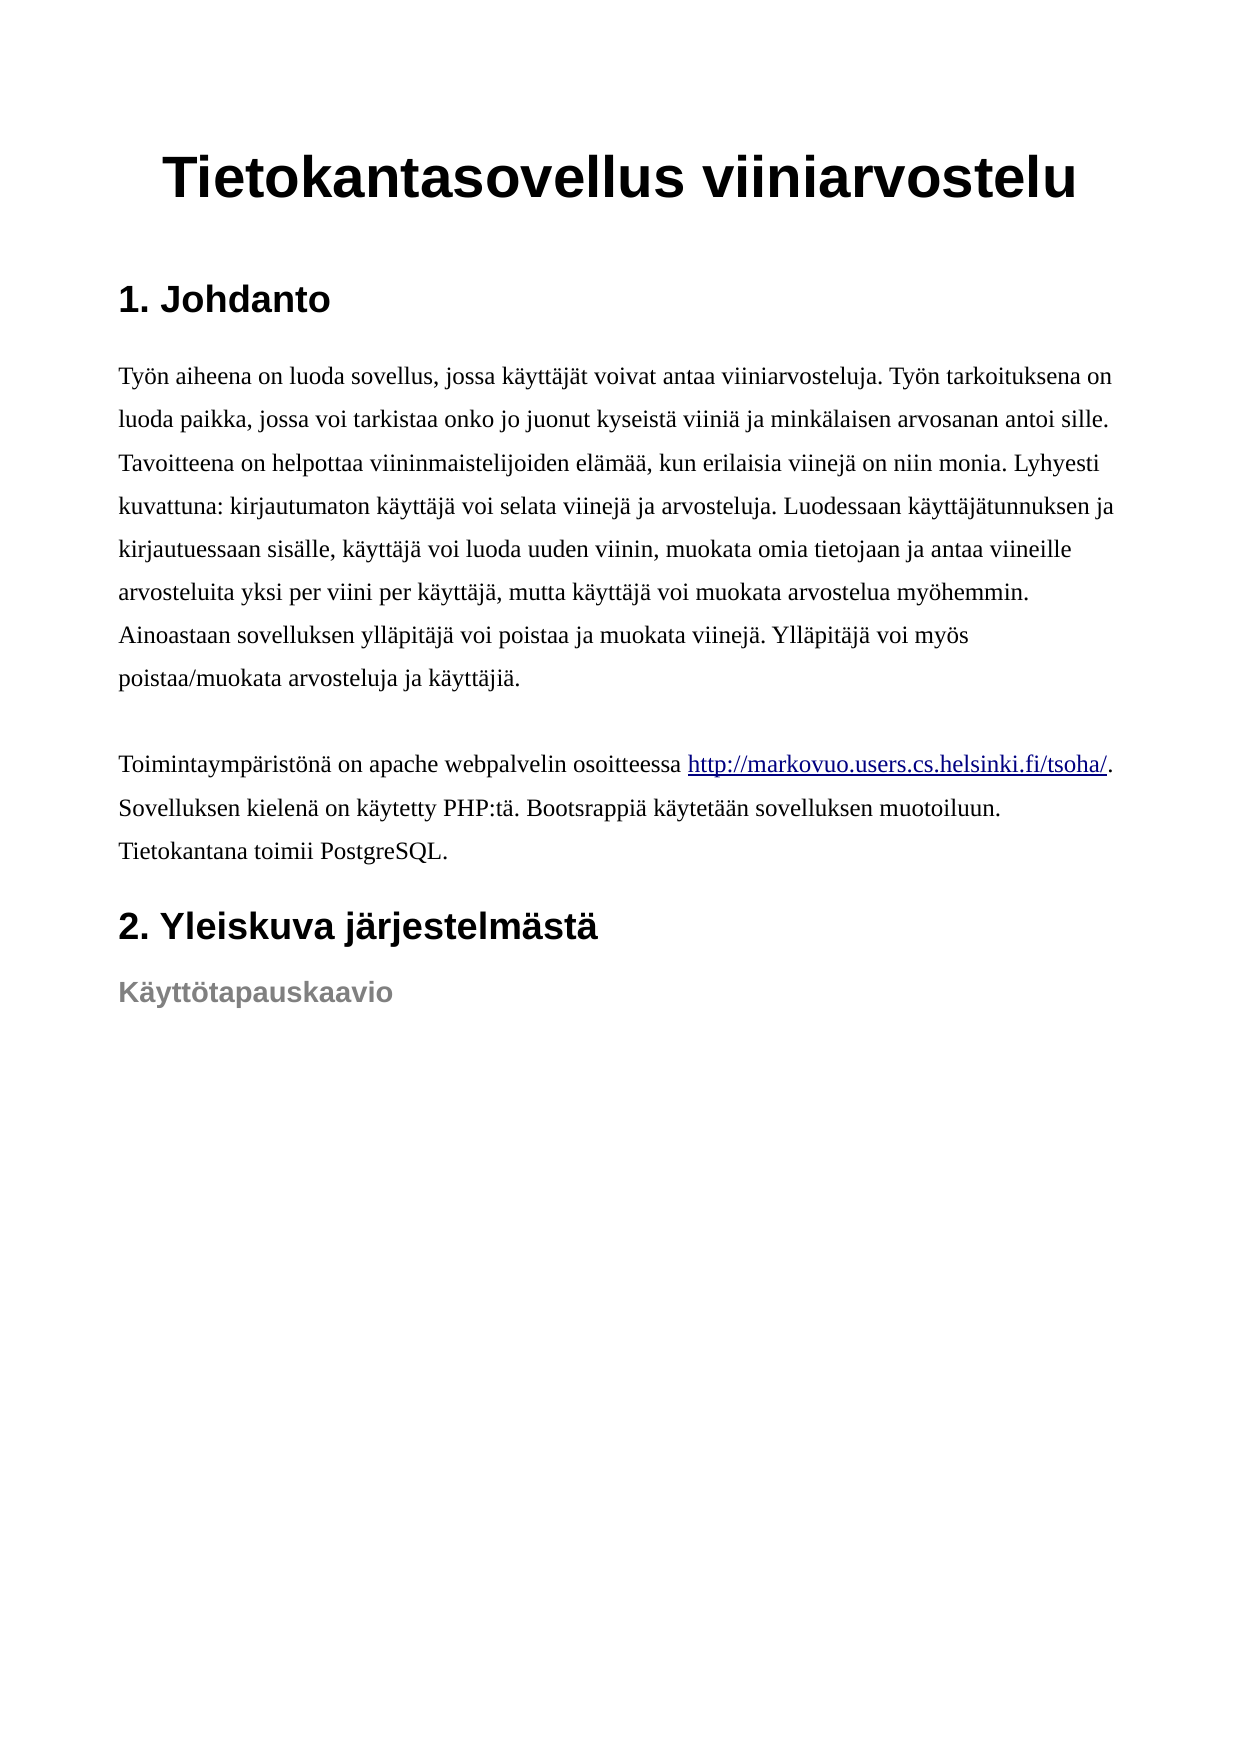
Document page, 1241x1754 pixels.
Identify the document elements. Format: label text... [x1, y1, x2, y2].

title Tietokantasovellus viiniarvostelu [118, 143, 1122, 210]
text Työn aiheena on luoda sovellus, jossa käyttäjät voivat antaa viiniarvosteluja. Työn tarkoituksena on luoda paikka, jossa voi tarkistaa onko jo juonut kyseistä viiniä ja minkälaisen arvosanan antoi sille. Tavoitteena on helpottaa viininmaistelijoiden elämää, kun erilaisia viinejä on niin monia. Lyhyesti kuvattuna: kirjautumaton käyttäjä voi selata viinejä ja arvosteluja. Luodessaan käyttäjätunnuksen ja kirjautuessaan sisälle, käyttäjä voi luoda uuden viinin, muokata omia tietojaan ja antaa viineille arvosteluita yksi per viini per käyttäjä, mutta käyttäjä voi muokata arvostelua myöhemmin. Ainoastaan sovelluksen ylläpitäjä voi poistaa ja muokata viinejä. Ylläpitäjä voi myös poistaa/muokata arvosteluja ja käyttäjiä. [118, 361, 1122, 692]
subtitle 2. Yleiskuva järjestelmästä [118, 904, 1122, 947]
text Toimintaympäristönä on apache webpalvelin osoitteessa http://markovuo.users.cs.helsinki.fi/tsoha/. Sovelluksen kielenä on käytetty PHP:tä. Bootsrappiä käytetään sovelluksen muotoiluun. Tietokantana toimii PostgreSQL. [118, 749, 1122, 864]
subtitle Käyttötapauskaavio [118, 974, 1122, 1008]
subtitle 1. Johdanto [118, 276, 1122, 320]
